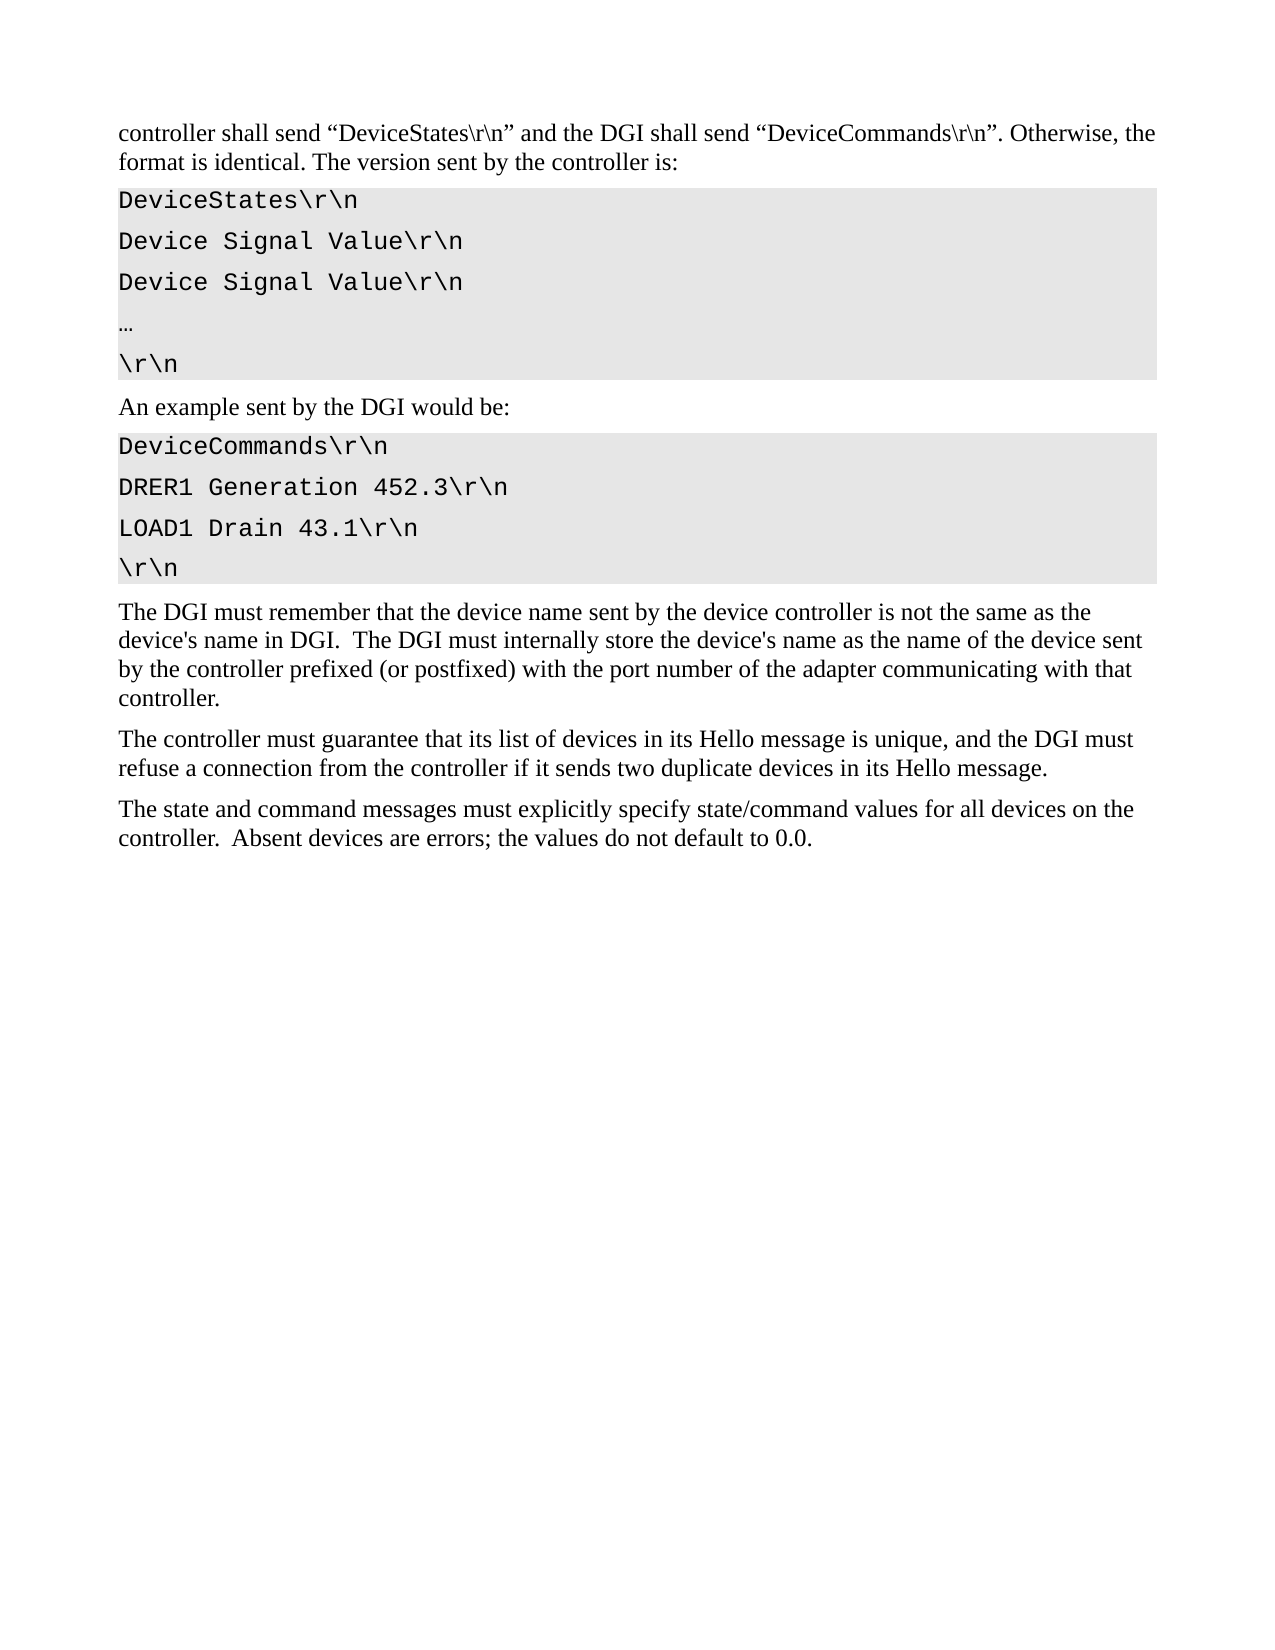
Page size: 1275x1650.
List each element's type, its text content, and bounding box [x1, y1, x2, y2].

text The state and command messages must explicitly specify state/command values for all devices on the controller. Absent devices are errors; the values do not default to 0.0. [118, 794, 1157, 852]
text Device Signal Value\r\n [118, 270, 1157, 298]
text The DGI must remember that the device name sent by the device controller is not the same as the device's name in DGI. The DGI must internally store the device's name as the name of the device sent by the controller prefixed (or postfixed) with the port number of the adapter communicating with that controller. [118, 597, 1157, 712]
text DeviceStates\r\n [118, 188, 1157, 216]
text \r\n [118, 556, 1157, 584]
text DeviceCommands\r\n [118, 433, 1157, 462]
text LOAD1 Drain 43.1\r\n [118, 515, 1157, 543]
text controller shall send “DeviceStates\r\n” and the DGI shall send “DeviceCommands\r\n”. Otherwise, the format is identical. The version sent by the controller is: [118, 118, 1157, 176]
text The controller must guarantee that its list of devices in its Hello message is unique, and the DGI must refuse a connection from the controller if it sends two duplicate devices in its Hello message. [118, 724, 1157, 782]
text … [118, 311, 1157, 339]
text An example sent by the DGI would be: [118, 392, 1157, 421]
text Device Signal Value\r\n [118, 229, 1157, 257]
text \r\n [118, 351, 1157, 380]
text DRER1 Generation 452.3\r\n [118, 474, 1157, 503]
